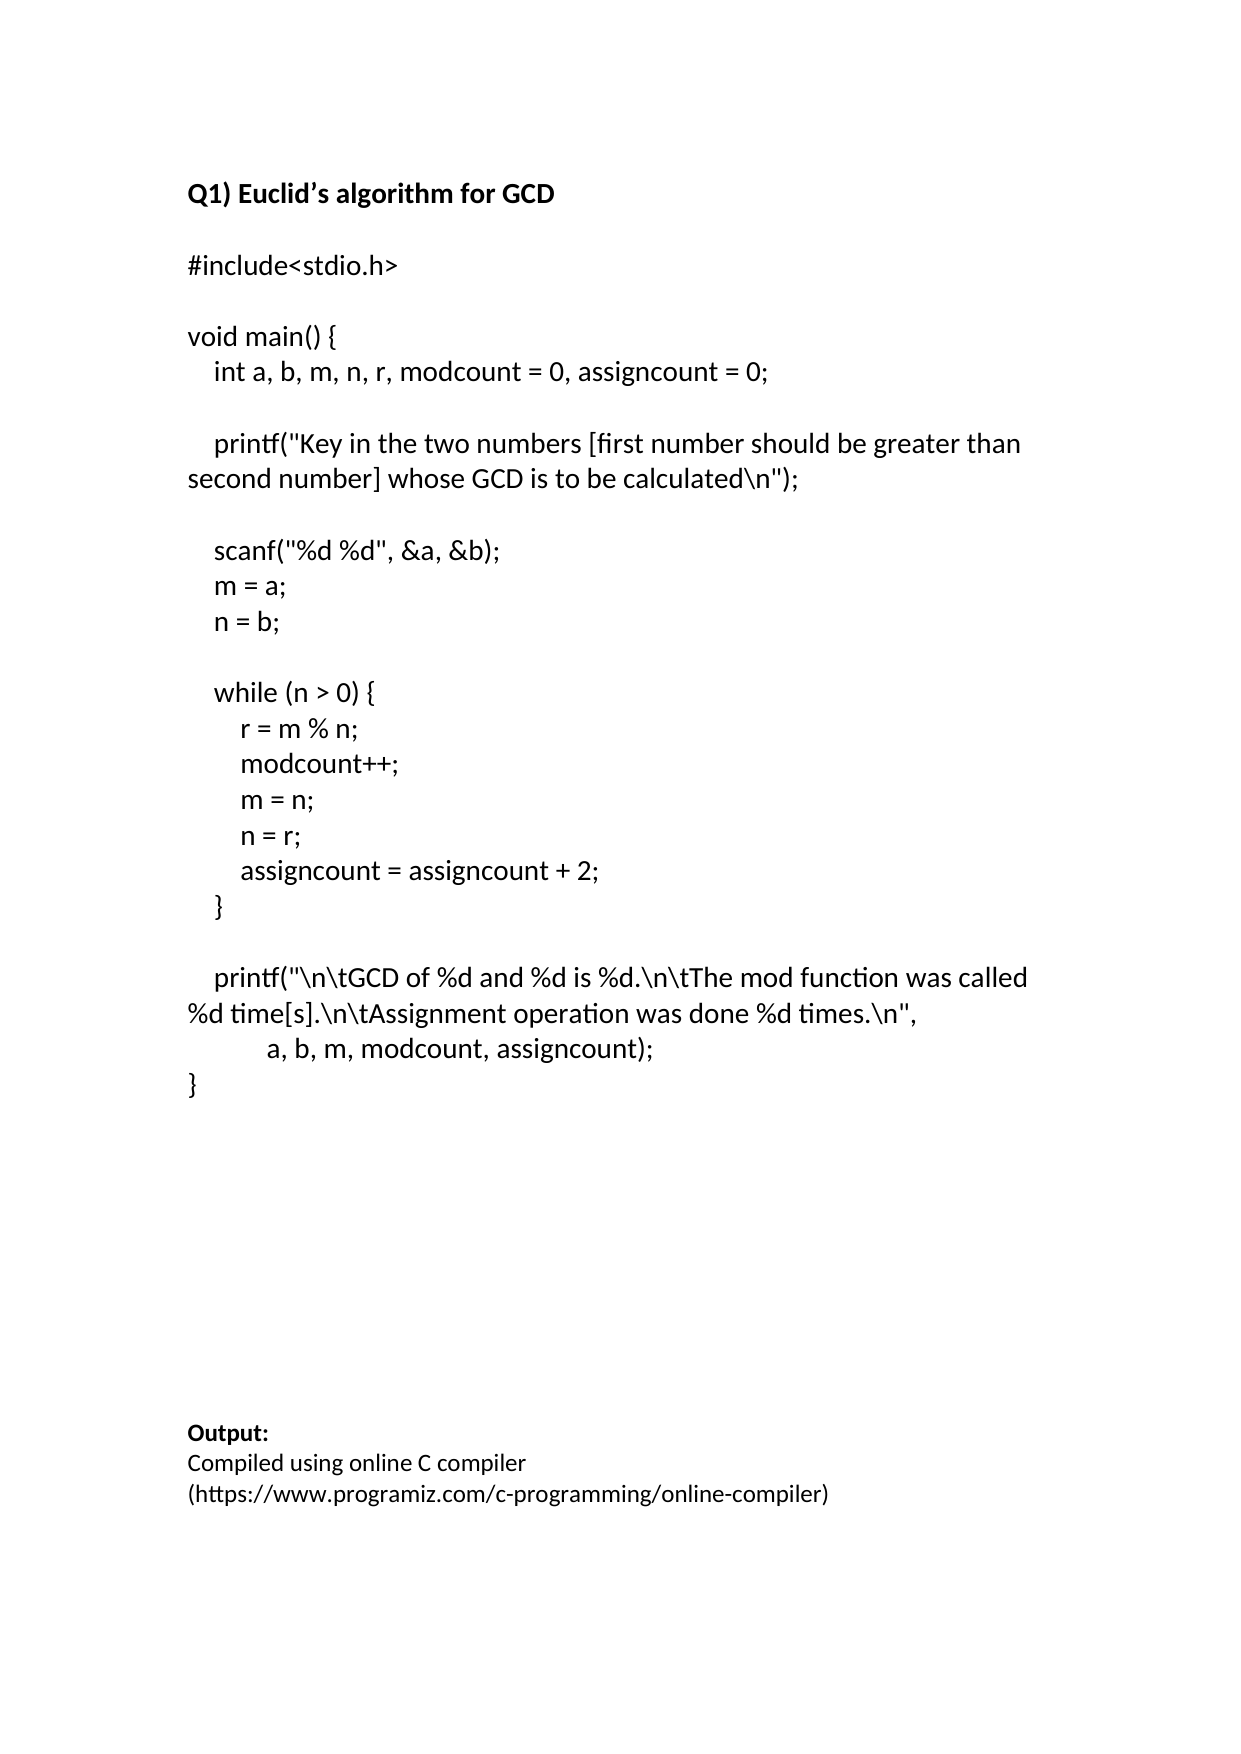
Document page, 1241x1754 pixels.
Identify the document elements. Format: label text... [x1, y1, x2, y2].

text Compiled using online C compiler [187, 1447, 1053, 1478]
text printf("Key in the two numbers [first number should be greater than second number] whose GCD is to be calculated\n"); [187, 425, 1053, 496]
text m = n; [187, 781, 1053, 817]
text a, b, m, modcount, assigncount); [187, 1030, 1053, 1066]
text printf("\n\tGCD of %d and %d is %d.\n\tThe mod function was called %d time[s].\n\tAssignment operation was done %d times.\n", [187, 959, 1053, 1030]
text n = b; [187, 603, 1053, 638]
text #include<stdio.h> [187, 247, 1053, 282]
text } [187, 1066, 1053, 1102]
text n = r; [187, 817, 1053, 852]
text while (n > 0) { [187, 674, 1053, 710]
text Q1) Euclid’s algorithm for GCD [187, 175, 1053, 211]
text void main() { [187, 318, 1053, 353]
text assigncount = assigncount + 2; [187, 852, 1053, 888]
text m = a; [187, 567, 1053, 603]
text scanf("%d %d", &a, &b); [187, 532, 1053, 567]
text r = m % n; [187, 710, 1053, 745]
text } [187, 888, 1053, 923]
text modcount++; [187, 745, 1053, 781]
text int a, b, m, n, r, modcount = 0, assigncount = 0; [187, 353, 1053, 389]
text Output: [187, 1417, 1053, 1447]
text (https://www.programiz.com/c-programming/online-compiler) [187, 1478, 1053, 1508]
